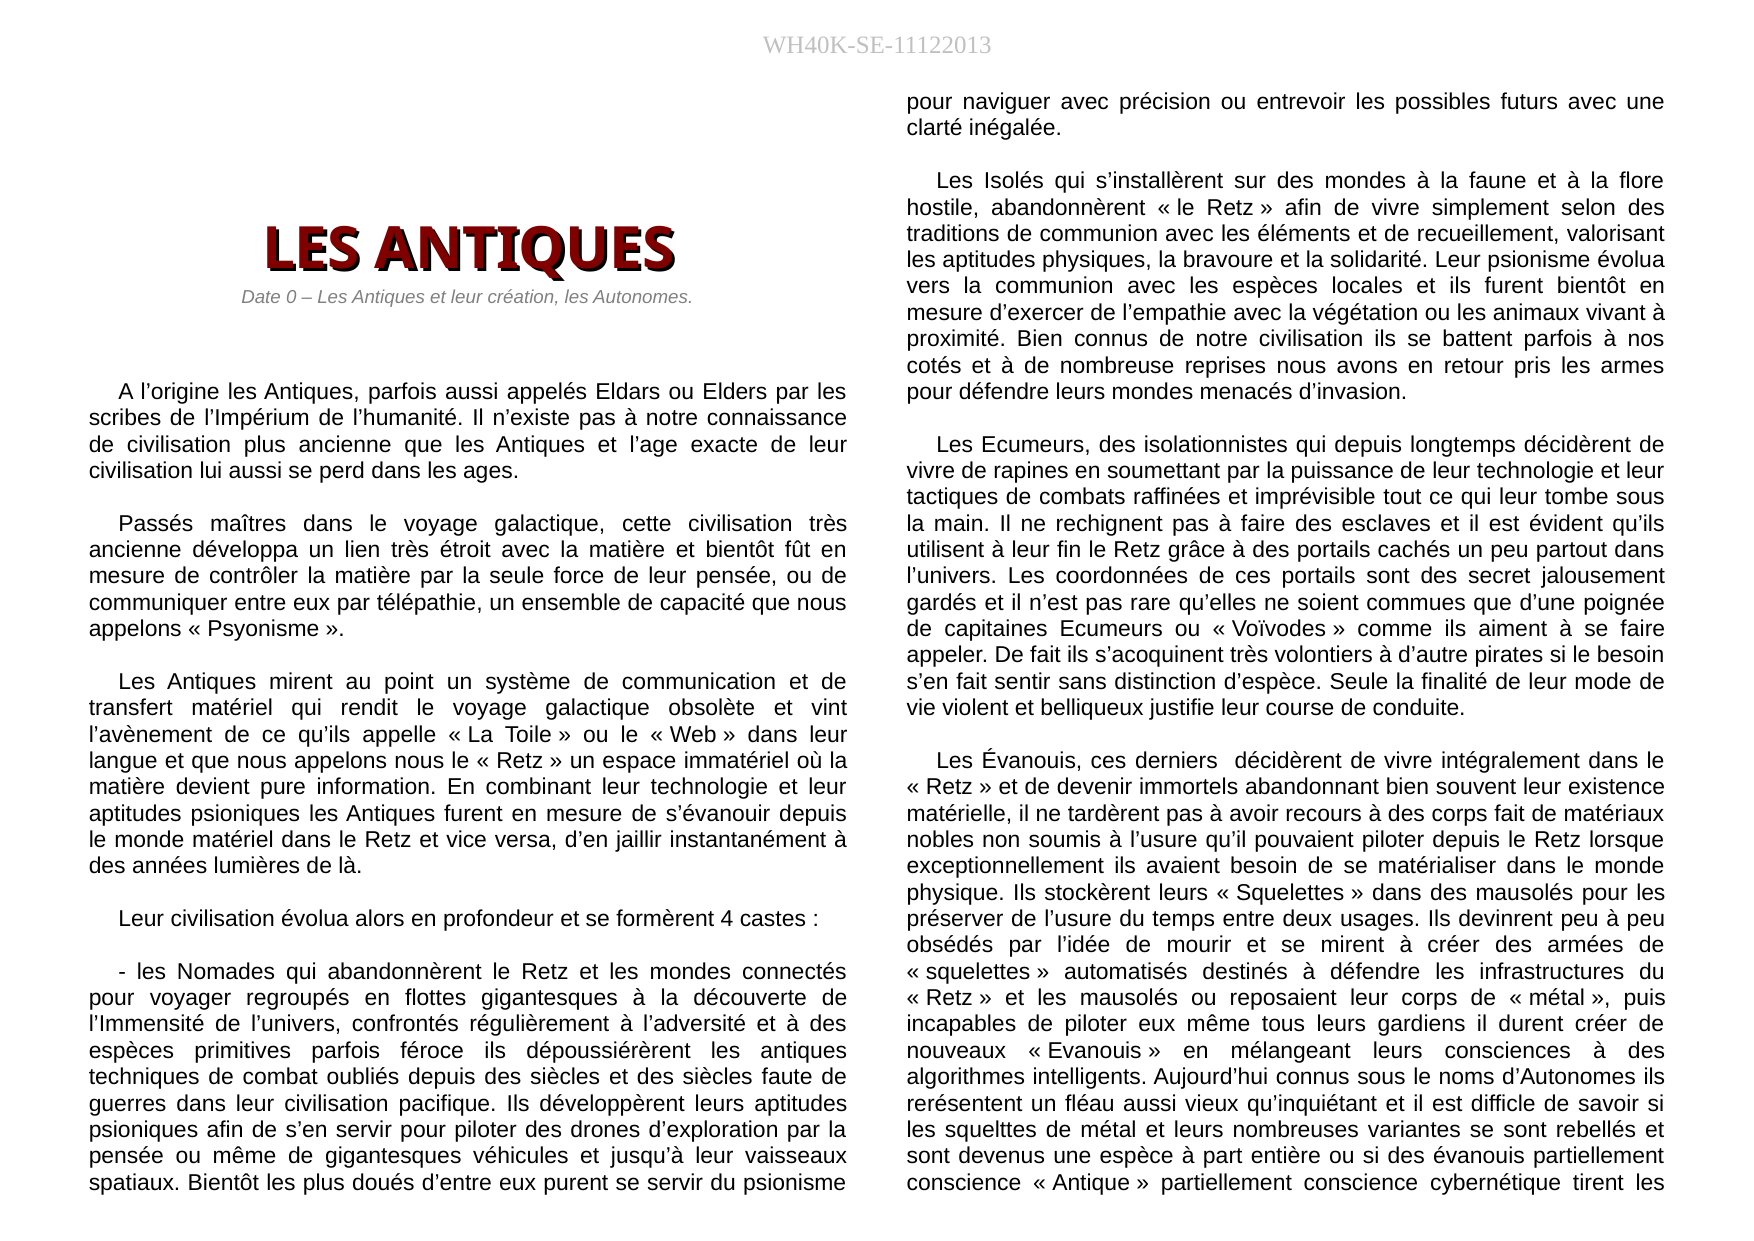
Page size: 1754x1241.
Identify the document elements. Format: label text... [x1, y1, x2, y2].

subtitle LES ANTIQUES [59, 206, 877, 286]
text - les Nomades qui abandonnèrent le Retz et les mondes connectés pour voyager regroupés en flottes gigantesques à la découverte de l’Immensité de l’univers, confrontés régulièrement à l’adversité et à des espèces primitives parfois féroce ils dépoussiérèrent les antiques techniques de combat oubliés depuis des siècles et des siècles faute de guerres dans leur civilisation pacifique. Ils développèrent leurs aptitudes psioniques afin de s’en servir pour piloter des drones d’exploration par la pensée ou même de gigantesques véhicules et jusqu’à leur vaisseaux spatiaux. Bientôt les plus doués d’entre eux purent se servir du psionisme [88, 943, 847, 1195]
text Leur civilisation évolua alors en profondeur et se formèrent 4 castes : [88, 890, 847, 931]
text Les Isolés qui s’installèrent sur des mondes à la faune et à la flore hostile, abandonnèrent « le Retz » afin de vivre simplement selon des traditions de communion avec les éléments et de recueillement, valorisant les aptitudes physiques, la bravoure et la solidarité. Leur psionisme évolua vers la communion avec les espèces locales et ils furent bientôt en mesure d’exercer de l’empathie avec la végétation ou les animaux vivant à proximité. Bien connus de notre civilisation ils se battent parfois à nos cotés et à de nombreuse reprises nous avons en retour pris les armes pour défendre leurs mondes menacés d’invasion. [906, 152, 1665, 404]
text pour naviguer avec précision ou entrevoir les possibles futurs avec une clarté inégalée. [906, 88, 1665, 141]
text Passés maîtres dans le voyage galactique, cette civilisation très ancienne développa un lien très étroit avec la matière et bientôt fût en mesure de contrôler la matière par la seule force de leur pensée, ou de communiquer entre eux par télépathie, un ensemble de capacité que nous appelons « Psyonisme ». [88, 495, 847, 641]
subtitle Date 0 – Les Antiques et leur création, les Autonomes. [59, 286, 877, 307]
text Les Antiques mirent au point un système de communication et de transfert matériel qui rendit le voyage galactique obsolète et vint l’avènement de ce qu’ils appelle « La Toile » ou le « Web » dans leur langue et que nous appelons nous le « Retz » un espace immatériel où la matière devient pure information. En combinant leur technologie et leur aptitudes psioniques les Antiques furent en mesure de s’évanouir depuis le monde matériel dans le Retz et vice versa, d’en jaillir instantanément à des années lumières de là. [88, 653, 847, 879]
text A l’origine les Antiques, parfois aussi appelés Eldars ou Elders par les scribes de l’Impérium de l’humanité. Il n’existe pas à notre connaissance de civilisation plus ancienne que les Antiques et l’age exacte de leur civilisation lui aussi se perd dans les ages. [88, 366, 847, 483]
text Les Évanouis, ces derniers décidèrent de vivre intégralement dans le « Retz » et de devenir immortels abandonnant bien souvent leur existence matérielle, il ne tardèrent pas à avoir recours à des corps fait de matériaux nobles non soumis à l’usure qu’il pouvaient piloter depuis le Retz lorsque exceptionnellement ils avaient besoin de se matérialiser dans le monde physique. Ils stockèrent leurs « Squelettes » dans des mausolés pour les préserver de l’usure du temps entre deux usages. Ils devinrent peu à peu obsédés par l’idée de mourir et se mirent à créer des armées de « squelettes » automatisés destinés à défendre les infrastructures du « Retz » et les mausolés ou reposaient leur corps de « métal », puis incapables de piloter eux même tous leurs gardiens il durent créer de nouveaux « Evanouis » en mélangeant leurs consciences à des algorithmes intelligents. Aujourd’hui connus sous le noms d’Autonomes ils rerésentent un fléau aussi vieux qu’inquiétant et il est difficle de savoir si les squelttes de métal et leurs nombreuses variantes se sont rebellés et sont devenus une espèce à part entière ou si des évanouis partiellement conscience « Antique » partiellement conscience cybernétique tirent les [906, 732, 1665, 1195]
text Les Ecumeurs, des isolationnistes qui depuis longtemps décidèrent de vivre de rapines en soumettant par la puissance de leur technologie et leur tactiques de combats raffinées et imprévisible tout ce qui leur tombe sous la main. Il ne rechignent pas à faire des esclaves et il est évident qu’ils utilisent à leur fin le Retz grâce à des portails cachés un peu partout dans l’univers. Les coordonnées de ces portails sont des secret jalousement gardés et il n’est pas rare qu’elles ne soient commues que d’une poignée de capitaines Ecumeurs ou « Voïvodes » comme ils aiment à se faire appeler. De fait ils s’acoquinent très volontiers à d’autre pirates si le besoin s’en fait sentir sans distinction d’espèce. Seule la finalité de leur mode de vie violent et belliqueux justifie leur course de conduite. [906, 416, 1665, 721]
